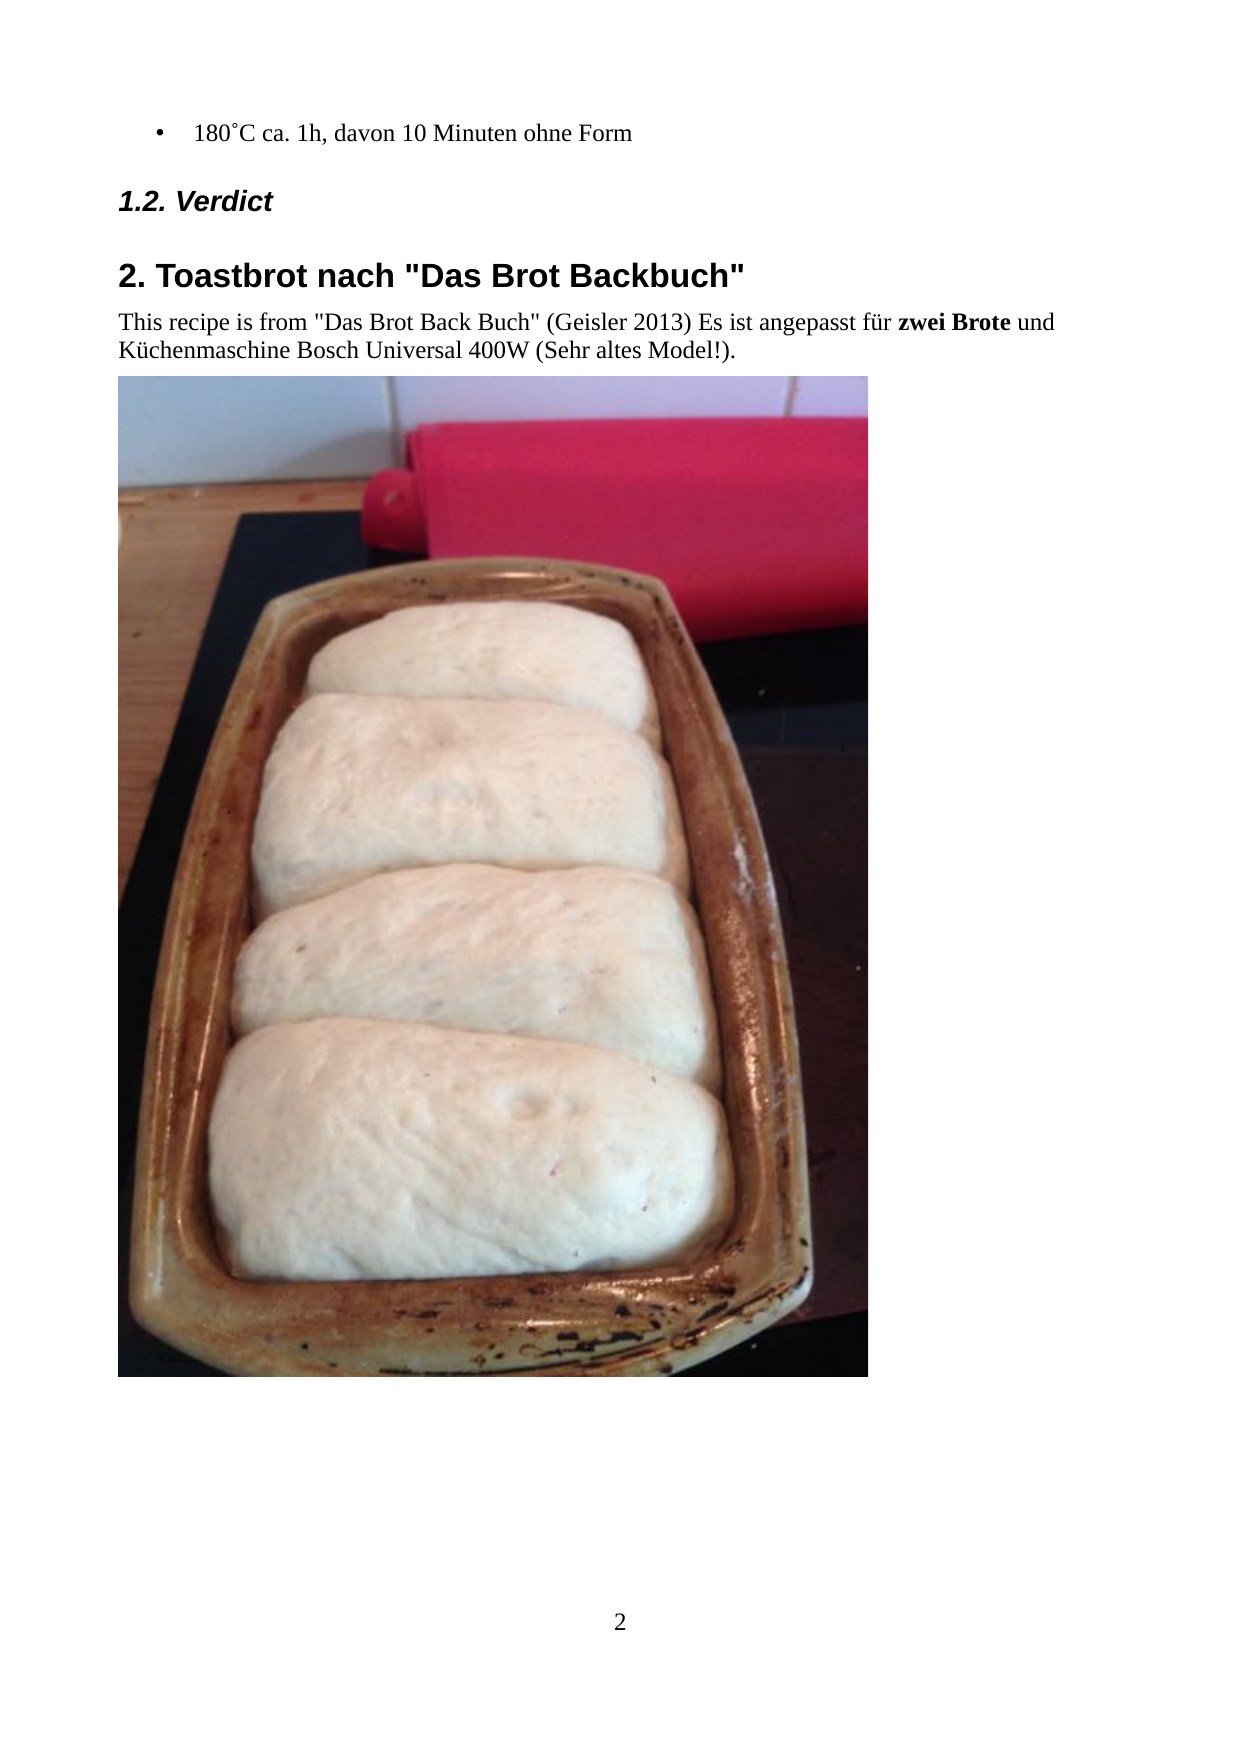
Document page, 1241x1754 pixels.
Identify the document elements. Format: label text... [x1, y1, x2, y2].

list 180˚C ca. 1h, davon 10 Minuten ohne Form [156, 118, 1122, 147]
subtitle Toastbrot nach "Das Brot Backbuch" [118, 255, 1122, 294]
subtitle Verdict [118, 184, 1122, 218]
text This recipe is from "Das Brot Back Buch" (Geisler 2013) Es ist angepasst für zwei Brote und Küchenmaschine Bosch Universal 400W (Sehr altes Model!). [118, 307, 1122, 364]
